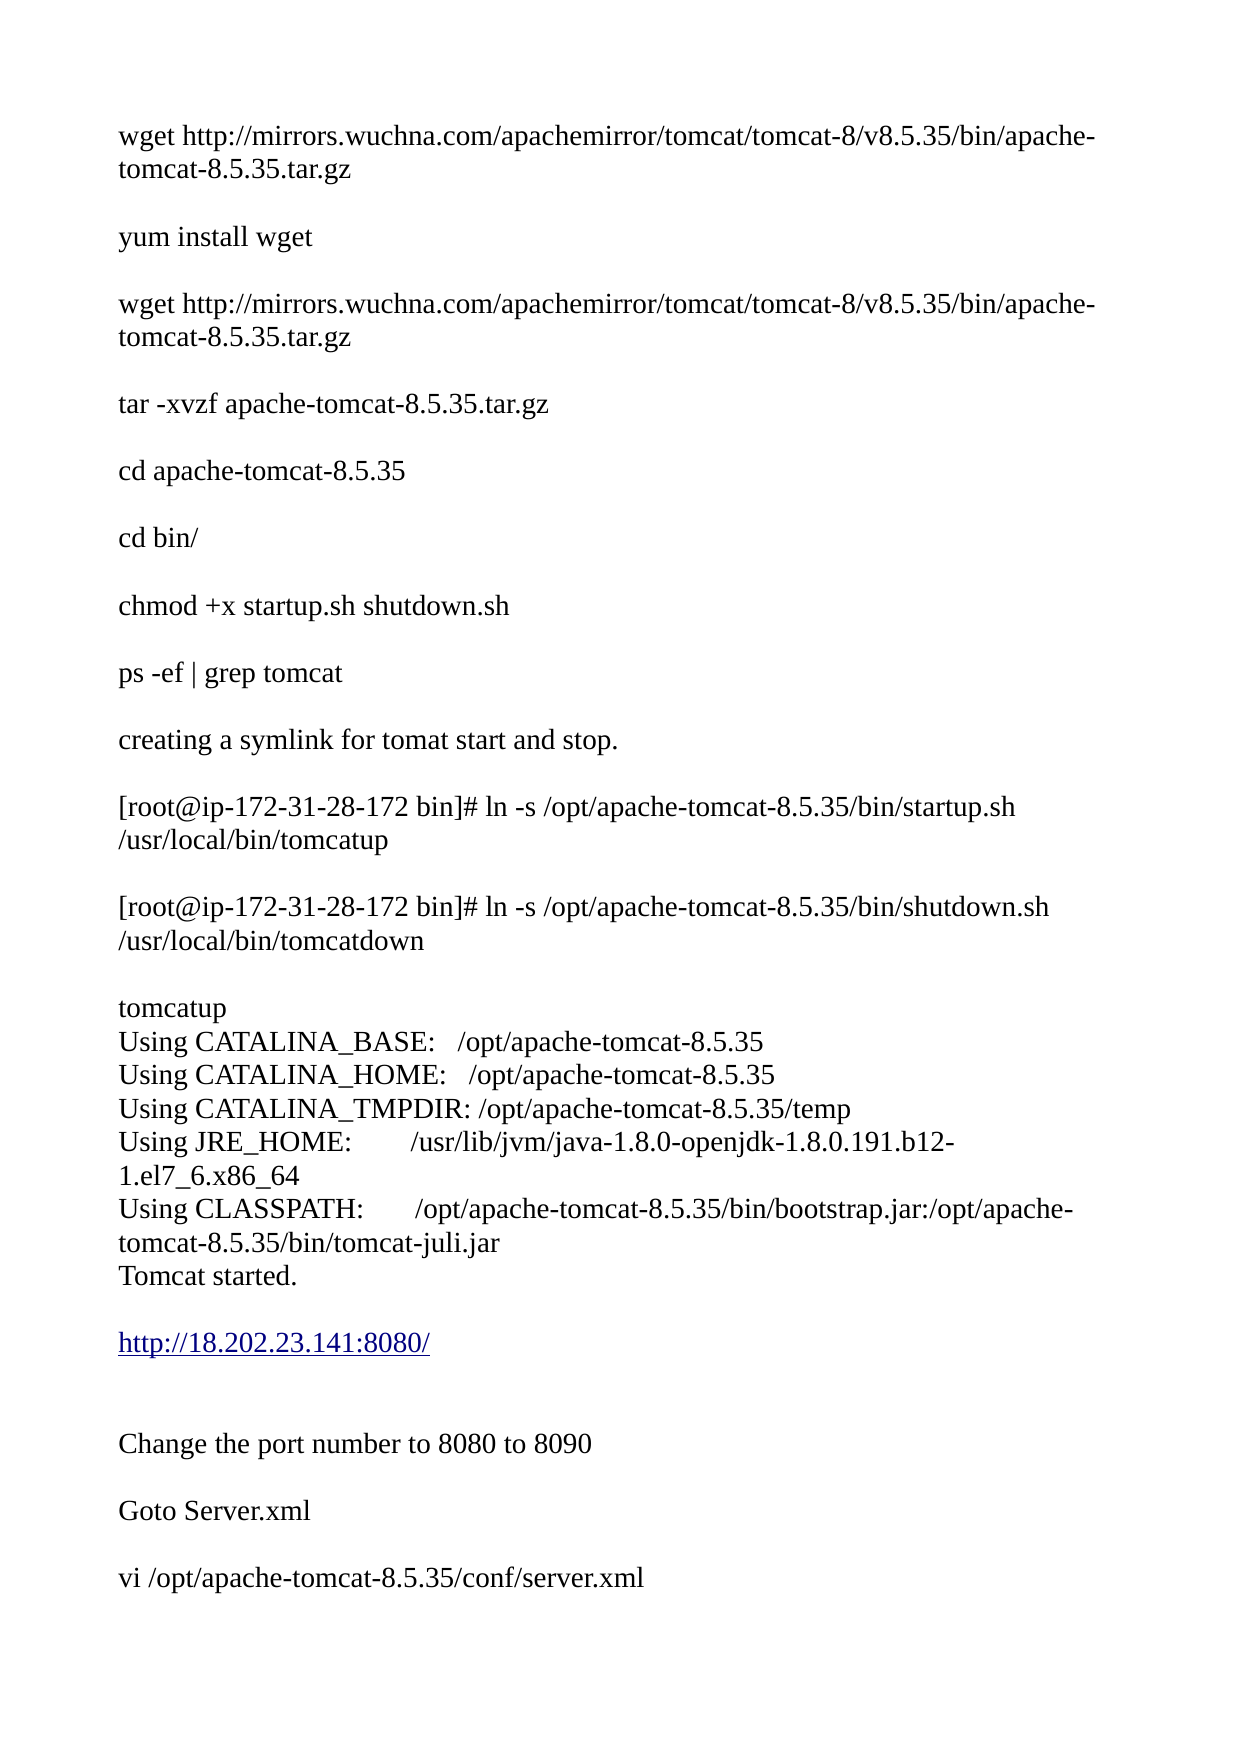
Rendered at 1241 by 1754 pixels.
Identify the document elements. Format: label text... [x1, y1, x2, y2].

text http://18.202.23.141:8080/ [118, 1326, 1122, 1359]
text Using CLASSPATH: /opt/apache-tomcat-8.5.35/bin/bootstrap.jar:/opt/apache-tomcat-8.5.35/bin/tomcat-juli.jar [118, 1191, 1122, 1258]
text vi /opt/apache-tomcat-8.5.35/conf/server.xml [118, 1560, 1122, 1594]
text cd bin/ [118, 521, 1122, 554]
text cd apache-tomcat-8.5.35 [118, 453, 1122, 487]
text creating a symlink for tomat start and stop. [118, 722, 1122, 755]
text ps -ef | grep tomcat [118, 655, 1122, 688]
text Using JRE_HOME: /usr/lib/jvm/java-1.8.0-openjdk-1.8.0.191.b12-1.el7_6.x86_64 [118, 1124, 1122, 1191]
text wget http://mirrors.wuchna.com/apachemirror/tomcat/tomcat-8/v8.5.35/bin/apache-tomcat-8.5.35.tar.gz [118, 118, 1122, 185]
text Using CATALINA_TMPDIR: /opt/apache-tomcat-8.5.35/temp [118, 1091, 1122, 1124]
text yum install wget [118, 219, 1122, 252]
text wget http://mirrors.wuchna.com/apachemirror/tomcat/tomcat-8/v8.5.35/bin/apache-tomcat-8.5.35.tar.gz [118, 286, 1122, 353]
text Change the port number to 8080 to 8090 [118, 1426, 1122, 1460]
text [root@ip-172-31-28-172 bin]# ln -s /opt/apache-tomcat-8.5.35/bin/startup.sh /usr/local/bin/tomcatup [118, 789, 1122, 856]
text tar -xvzf apache-tomcat-8.5.35.tar.gz [118, 386, 1122, 420]
text Using CATALINA_HOME: /opt/apache-tomcat-8.5.35 [118, 1057, 1122, 1091]
text Using CATALINA_BASE: /opt/apache-tomcat-8.5.35 [118, 1024, 1122, 1057]
text Tomcat started. [118, 1258, 1122, 1292]
text Goto Server.xml [118, 1493, 1122, 1527]
text tomcatup [118, 990, 1122, 1024]
text [root@ip-172-31-28-172 bin]# ln -s /opt/apache-tomcat-8.5.35/bin/shutdown.sh /usr/local/bin/tomcatdown [118, 889, 1122, 957]
text chmod +x startup.sh shutdown.sh [118, 588, 1122, 621]
